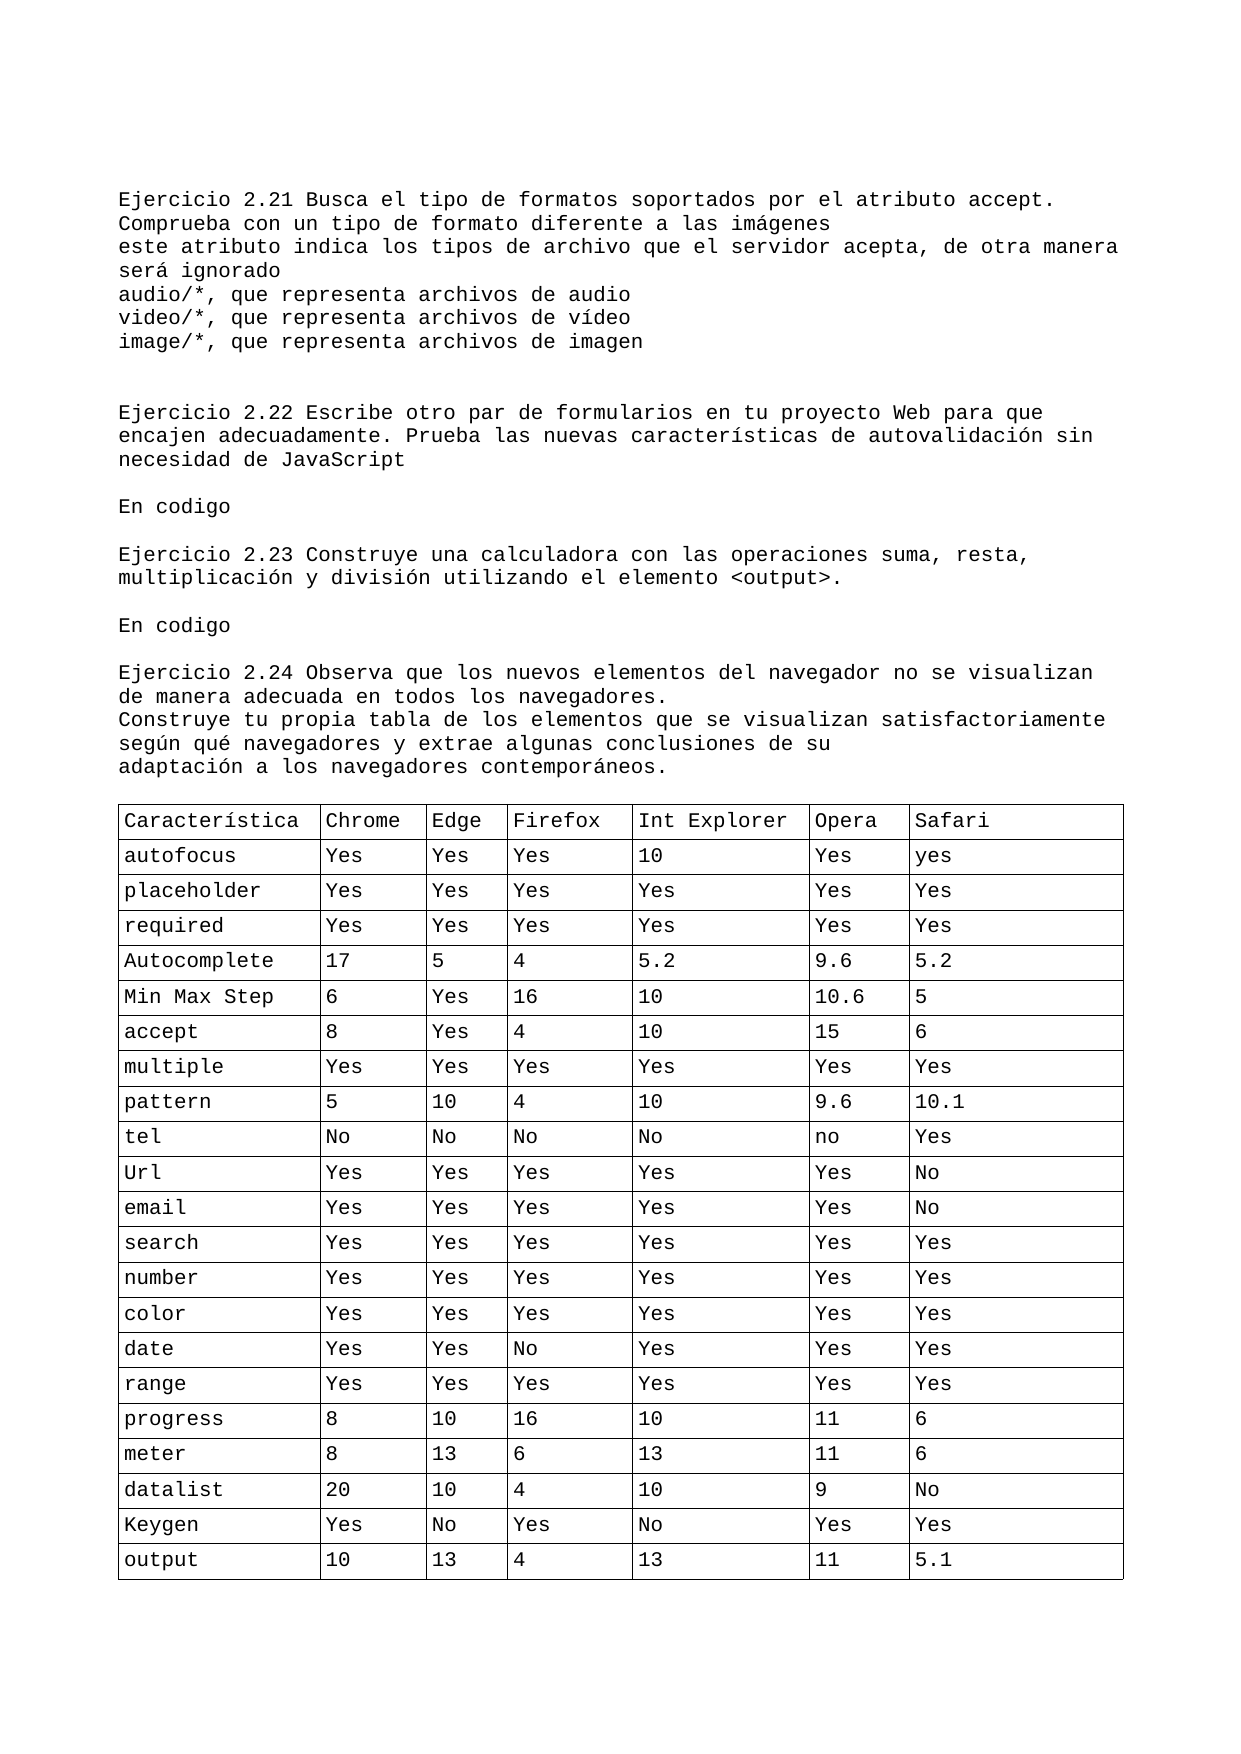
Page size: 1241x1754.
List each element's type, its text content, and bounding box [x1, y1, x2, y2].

table_cell datalist [119, 1474, 320, 1508]
table_cell 6 [910, 1439, 1123, 1473]
table_cell Yes [633, 1333, 809, 1367]
table_cell 9 [810, 1474, 909, 1508]
text audio/*, que representa archivos de audio [118, 284, 1122, 307]
text adaptación a los navegadores contemporáneos. [118, 757, 1122, 780]
table_cell Yes [810, 875, 909, 909]
table_cell No [910, 1474, 1123, 1508]
table_cell meter [119, 1439, 320, 1473]
table_cell range [119, 1368, 320, 1402]
text Ejercicio 2.24 Observa que los nuevos elementos del navegador no se visualizan de manera adecuada en todos los navegadores. [118, 662, 1122, 709]
table_cell 13 [427, 1439, 507, 1473]
table_cell Yes [321, 1368, 426, 1402]
table_cell progress [119, 1404, 320, 1438]
table_cell Yes [633, 1157, 809, 1191]
table_cell Yes [633, 1263, 809, 1297]
table_cell 11 [810, 1439, 909, 1473]
table_cell 10 [427, 1087, 507, 1121]
table_cell Yes [910, 1333, 1123, 1367]
table_cell Yes [508, 1298, 632, 1332]
table_cell Yes [427, 1016, 507, 1050]
table_cell Yes [508, 1368, 632, 1402]
table_cell 10 [633, 1016, 809, 1050]
table_cell Yes [810, 1051, 909, 1086]
table_cell color [119, 1298, 320, 1332]
table_cell 10 [427, 1404, 507, 1438]
table_cell autofocus [119, 840, 320, 874]
table_cell No [321, 1122, 426, 1156]
table_cell Yes [508, 911, 632, 945]
table_cell 6 [321, 981, 426, 1015]
table_cell Yes [508, 840, 632, 874]
table_cell 5 [427, 946, 507, 980]
table_cell Yes [427, 1227, 507, 1262]
table_cell Yes [910, 1368, 1123, 1402]
table_cell 6 [508, 1439, 632, 1473]
table_cell Yes [321, 1333, 426, 1367]
table_cell 20 [321, 1474, 426, 1508]
table_cell 6 [910, 1404, 1123, 1438]
table_cell 5.1 [910, 1544, 1123, 1578]
table_header Opera [810, 805, 909, 839]
text En codigo [118, 496, 1122, 520]
table_cell 13 [633, 1544, 809, 1578]
table_cell Yes [810, 911, 909, 945]
table_cell Yes [427, 1333, 507, 1367]
table_cell Yes [321, 1509, 426, 1543]
text Ejercicio 2.23 Construye una calculadora con las operaciones suma, resta, multiplicación y división utilizando el elemento <output>. [118, 544, 1122, 591]
table_cell No [427, 1509, 507, 1543]
table_cell No [633, 1509, 809, 1543]
table_cell Yes [910, 911, 1123, 945]
table_cell Yes [810, 1263, 909, 1297]
table_header Característica [119, 805, 320, 839]
text Ejercicio 2.22 Escribe otro par de formularios en tu proyecto Web para que encajen adecuadamente. Prueba las nuevas características de autovalidación sin necesidad de JavaScript [118, 402, 1122, 473]
table_cell yes [910, 840, 1123, 874]
table_cell Url [119, 1157, 320, 1191]
table_cell 16 [508, 981, 632, 1015]
table_cell tel [119, 1122, 320, 1156]
table_header Int Explorer [633, 805, 809, 839]
table_cell Yes [427, 1192, 507, 1226]
table_cell Yes [508, 1509, 632, 1543]
table_cell Yes [508, 1227, 632, 1262]
table_cell Keygen [119, 1509, 320, 1543]
table_cell Yes [633, 1192, 809, 1226]
table_cell 10.6 [810, 981, 909, 1015]
table_cell output [119, 1544, 320, 1578]
table_cell Yes [910, 1227, 1123, 1262]
table_cell 9.6 [810, 1087, 909, 1121]
table_cell Yes [633, 1051, 809, 1086]
text Ejercicio 2.21 Busca el tipo de formatos soportados por el atributo accept. Comprueba con un tipo de formato diferente a las imágenes [118, 189, 1122, 236]
table_cell Yes [910, 1298, 1123, 1332]
table_cell 11 [810, 1544, 909, 1578]
table_cell 8 [321, 1439, 426, 1473]
table_cell Yes [321, 1227, 426, 1262]
table_cell Autocomplete [119, 946, 320, 980]
table_cell Yes [910, 1122, 1123, 1156]
table_cell Yes [508, 1157, 632, 1191]
table_cell No [910, 1157, 1123, 1191]
table_cell Yes [508, 1051, 632, 1086]
table_cell 4 [508, 1016, 632, 1050]
table_cell 13 [427, 1544, 507, 1578]
table_cell Yes [427, 840, 507, 874]
table_cell Yes [910, 1263, 1123, 1297]
table_cell Yes [427, 1368, 507, 1402]
table_cell Yes [427, 1298, 507, 1332]
table_cell number [119, 1263, 320, 1297]
table_cell 10.1 [910, 1087, 1123, 1121]
table_cell Yes [427, 911, 507, 945]
text video/*, que representa archivos de vídeo [118, 307, 1122, 331]
table_cell required [119, 911, 320, 945]
table_cell No [910, 1192, 1123, 1226]
table_cell Yes [427, 1263, 507, 1297]
table_cell Yes [810, 1333, 909, 1367]
table_cell multiple [119, 1051, 320, 1086]
table_cell accept [119, 1016, 320, 1050]
table_cell 13 [633, 1439, 809, 1473]
table_cell search [119, 1227, 320, 1262]
table_cell No [633, 1122, 809, 1156]
table_cell Yes [633, 1368, 809, 1402]
table_cell 4 [508, 1474, 632, 1508]
table_cell placeholder [119, 875, 320, 909]
table_cell 5.2 [633, 946, 809, 980]
table_cell Yes [810, 840, 909, 874]
table_cell Yes [810, 1227, 909, 1262]
table_cell Yes [427, 1157, 507, 1191]
table_cell Yes [508, 875, 632, 909]
table_cell 5.2 [910, 946, 1123, 980]
text este atributo indica los tipos de archivo que el servidor acepta, de otra manera será ignorado [118, 236, 1122, 284]
table_cell No [427, 1122, 507, 1156]
table_cell Min Max Step [119, 981, 320, 1015]
table_cell 9.6 [810, 946, 909, 980]
text image/*, que representa archivos de imagen [118, 331, 1122, 354]
table_cell Yes [321, 911, 426, 945]
table_cell Yes [321, 1157, 426, 1191]
table_cell Yes [810, 1298, 909, 1332]
table_cell Yes [810, 1368, 909, 1402]
table_cell Yes [321, 1263, 426, 1297]
table_cell 16 [508, 1404, 632, 1438]
table_cell Yes [810, 1509, 909, 1543]
table_cell 10 [321, 1544, 426, 1578]
table_cell Yes [810, 1192, 909, 1226]
table_cell Yes [427, 1051, 507, 1086]
table_cell 5 [321, 1087, 426, 1121]
table_cell 10 [633, 1087, 809, 1121]
table_cell 6 [910, 1016, 1123, 1050]
table_cell Yes [633, 1227, 809, 1262]
table_cell 4 [508, 946, 632, 980]
table_cell 10 [633, 840, 809, 874]
table_cell Yes [427, 875, 507, 909]
text En codigo [118, 615, 1122, 638]
table_cell Yes [910, 1509, 1123, 1543]
table_cell Yes [321, 875, 426, 909]
table_cell Yes [321, 1192, 426, 1226]
table_cell No [508, 1122, 632, 1156]
table_cell 8 [321, 1016, 426, 1050]
table_cell email [119, 1192, 320, 1226]
table_cell 10 [427, 1474, 507, 1508]
table_cell 10 [633, 1474, 809, 1508]
table_cell Yes [508, 1263, 632, 1297]
table_header Chrome [321, 805, 426, 839]
table_cell 10 [633, 1404, 809, 1438]
text Construye tu propia tabla de los elementos que se visualizan satisfactoriamente según qué navegadores y extrae algunas conclusiones de su [118, 709, 1122, 757]
table_cell Yes [321, 1051, 426, 1086]
table_cell Yes [321, 1298, 426, 1332]
table_cell Yes [321, 840, 426, 874]
table_cell 8 [321, 1404, 426, 1438]
table_cell Yes [910, 1051, 1123, 1086]
table_cell 17 [321, 946, 426, 980]
table_cell Yes [633, 1298, 809, 1332]
table_cell Yes [910, 875, 1123, 909]
table_cell Yes [508, 1192, 632, 1226]
table_cell Yes [633, 911, 809, 945]
table_cell Yes [810, 1157, 909, 1191]
table_cell Yes [427, 981, 507, 1015]
table_header Edge [427, 805, 507, 839]
table_cell 5 [910, 981, 1123, 1015]
table_header Safari [910, 805, 1123, 839]
table_cell No [508, 1333, 632, 1367]
table_cell 10 [633, 981, 809, 1015]
table_cell 15 [810, 1016, 909, 1050]
table_cell 4 [508, 1544, 632, 1578]
table_cell date [119, 1333, 320, 1367]
table_cell Yes [633, 875, 809, 909]
table_cell pattern [119, 1087, 320, 1121]
table_header Firefox [508, 805, 632, 839]
table_cell no [810, 1122, 909, 1156]
table_cell 4 [508, 1087, 632, 1121]
table_cell 11 [810, 1404, 909, 1438]
